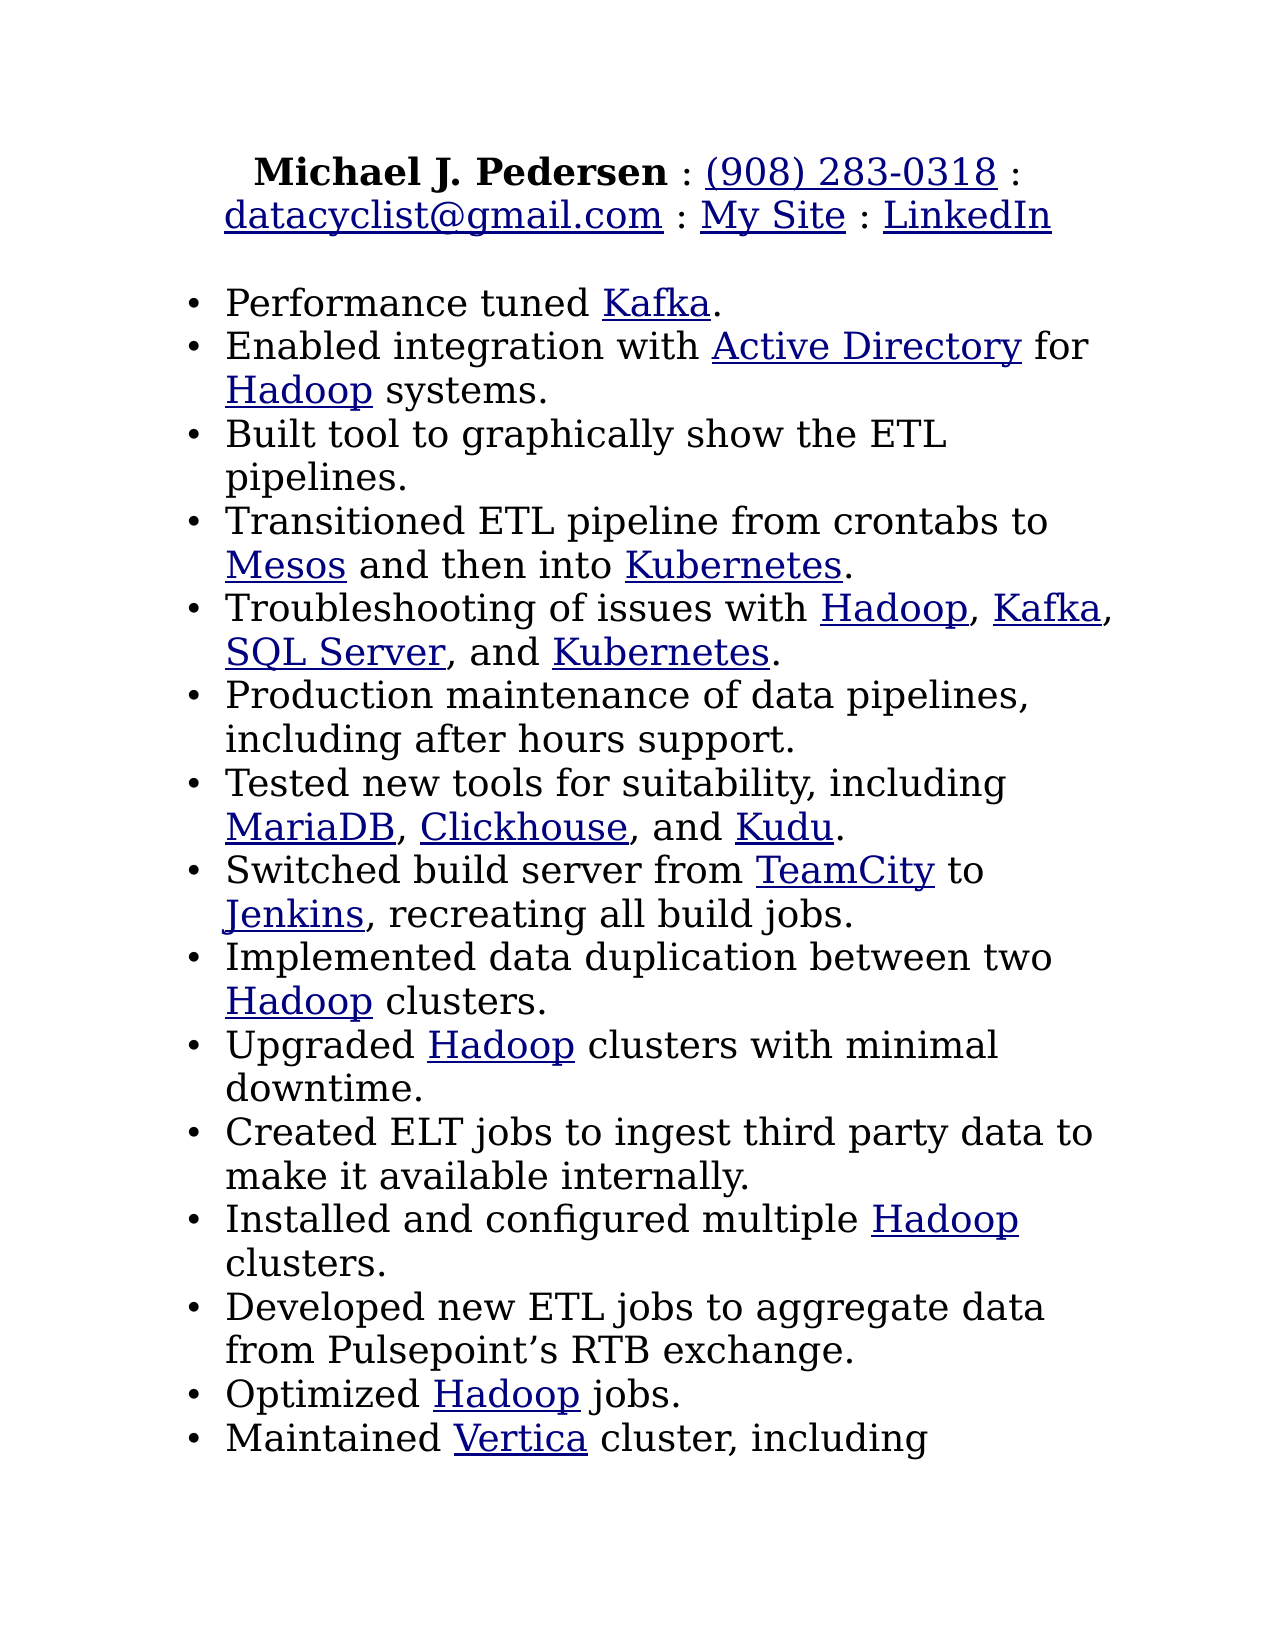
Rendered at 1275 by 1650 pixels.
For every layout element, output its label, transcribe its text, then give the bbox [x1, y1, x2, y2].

list Created ELT jobs to ingest third party data to make it available internally. [187, 1111, 1125, 1198]
list Implemented data duplication between two Hadoop clusters. [187, 936, 1125, 1023]
list Transitioned ETL pipeline from crontabs to Mesos and then into Kubernetes. [187, 499, 1125, 587]
list Switched build server from TeamCity to Jenkins, recreating all build jobs. [187, 849, 1125, 936]
list Optimized Hadoop jobs. [187, 1372, 1125, 1416]
list Installed and configured multiple Hadoop clusters. [187, 1198, 1125, 1285]
list Performance tuned Kafka. [187, 281, 1125, 325]
list Production maintenance of data pipelines, including after hours support. [187, 674, 1125, 761]
list Built tool to graphically show the ETL pipelines. [187, 412, 1125, 499]
list Upgraded Hadoop clusters with minimal downtime. [187, 1023, 1125, 1111]
list Maintained Vertica cluster, including [187, 1416, 1125, 1460]
list Enabled integration with Active Directory for Hadoop systems. [187, 325, 1125, 412]
list Tested new tools for suitability, including MariaDB, Clickhouse, and Kudu. [187, 761, 1125, 849]
list Developed new ETL jobs to aggregate data from Pulsepoint’s RTB exchange. [187, 1285, 1125, 1372]
list Troubleshooting of issues with Hadoop, Kafka, SQL Server, and Kubernetes. [187, 587, 1125, 674]
